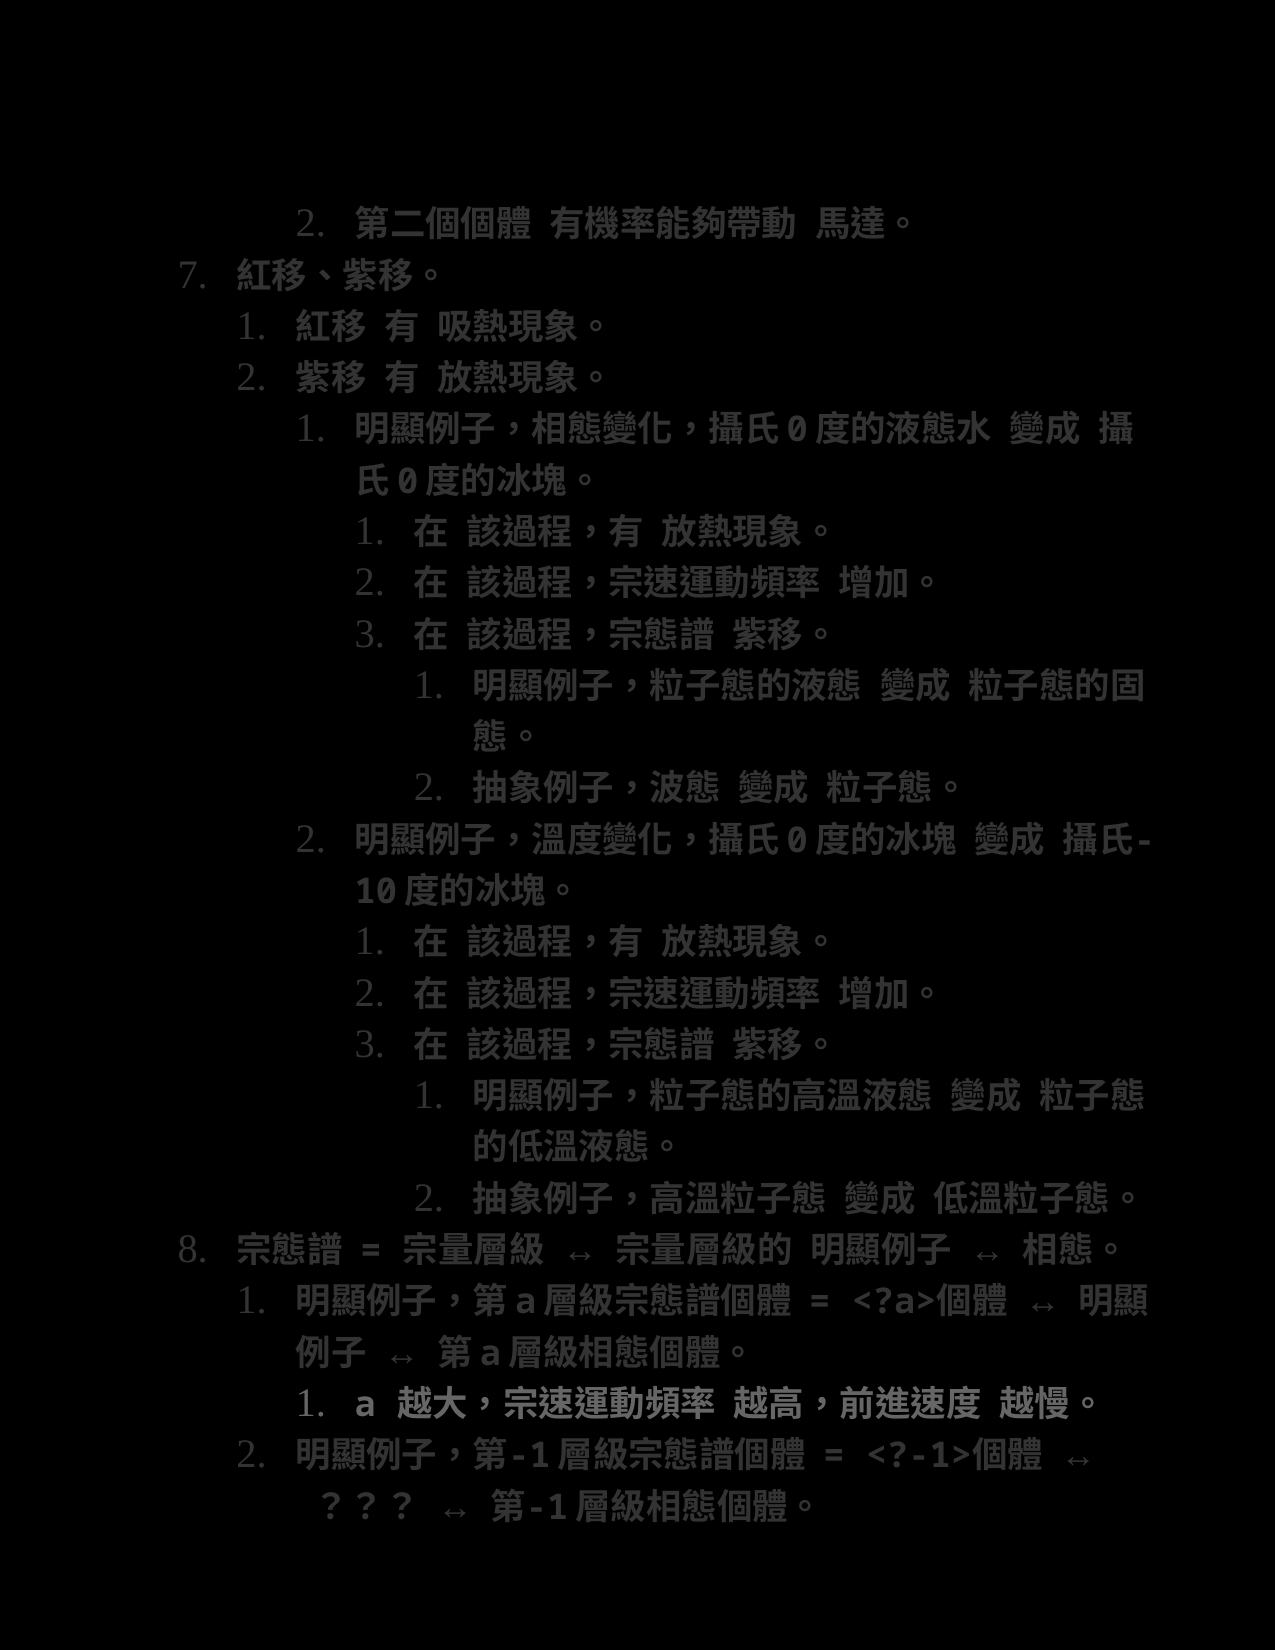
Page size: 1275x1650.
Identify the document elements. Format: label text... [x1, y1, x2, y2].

list 宗態譜 = 宗量層級 ↔ 宗量層級的 明顯例子 ↔ 相態。 [177, 1221, 1157, 1273]
list 紫移 有 放熱現象。 [236, 349, 1157, 401]
list a 越大，宗速運動頻率 越高，前進速度 越慢。 [295, 1375, 1157, 1427]
list 在 該過程，宗態譜 紫移。 [354, 1016, 1157, 1067]
list 在 該過程，宗速運動頻率 增加。 [354, 965, 1157, 1016]
list 明顯例子，第a層級宗態譜個體 = <?a>個體 ↔ 明顯例子 ↔ 第a層級相態個體。 [236, 1273, 1157, 1375]
list 明顯例子，第-1層級宗態譜個體 = <?-1>個體 ↔ ？？？ ↔ 第-1層級相態個體。 [236, 1427, 1157, 1529]
list 明顯例子，粒子態的液態 變成 粒子態的固態。 [413, 657, 1157, 760]
list 紅移 有 吸熱現象。 [236, 298, 1157, 349]
list 明顯例子，溫度變化，攝氏0度的冰塊 變成 攝氏-10度的冰塊。 [295, 811, 1157, 914]
list 抽象例子，高溫粒子態 變成 低溫粒子態。 [413, 1170, 1157, 1221]
list 抽象例子，波態 變成 粒子態。 [413, 760, 1157, 811]
list 第二個個體 有機率能夠帶動 馬達。 [295, 196, 1157, 247]
list 紅移、紫移。 [177, 247, 1157, 298]
list 明顯例子，相態變化，攝氏0度的液態水 變成 攝氏0度的冰塊。 [295, 401, 1157, 503]
list 在 該過程，宗態譜 紫移。 [354, 606, 1157, 657]
list 明顯例子，粒子態的高溫液態 變成 粒子態的低溫液態。 [413, 1067, 1157, 1170]
list 在 該過程，宗速運動頻率 增加。 [354, 555, 1157, 606]
list 在 該過程，有 放熱現象。 [354, 503, 1157, 555]
list 在 該過程，有 放熱現象。 [354, 914, 1157, 965]
